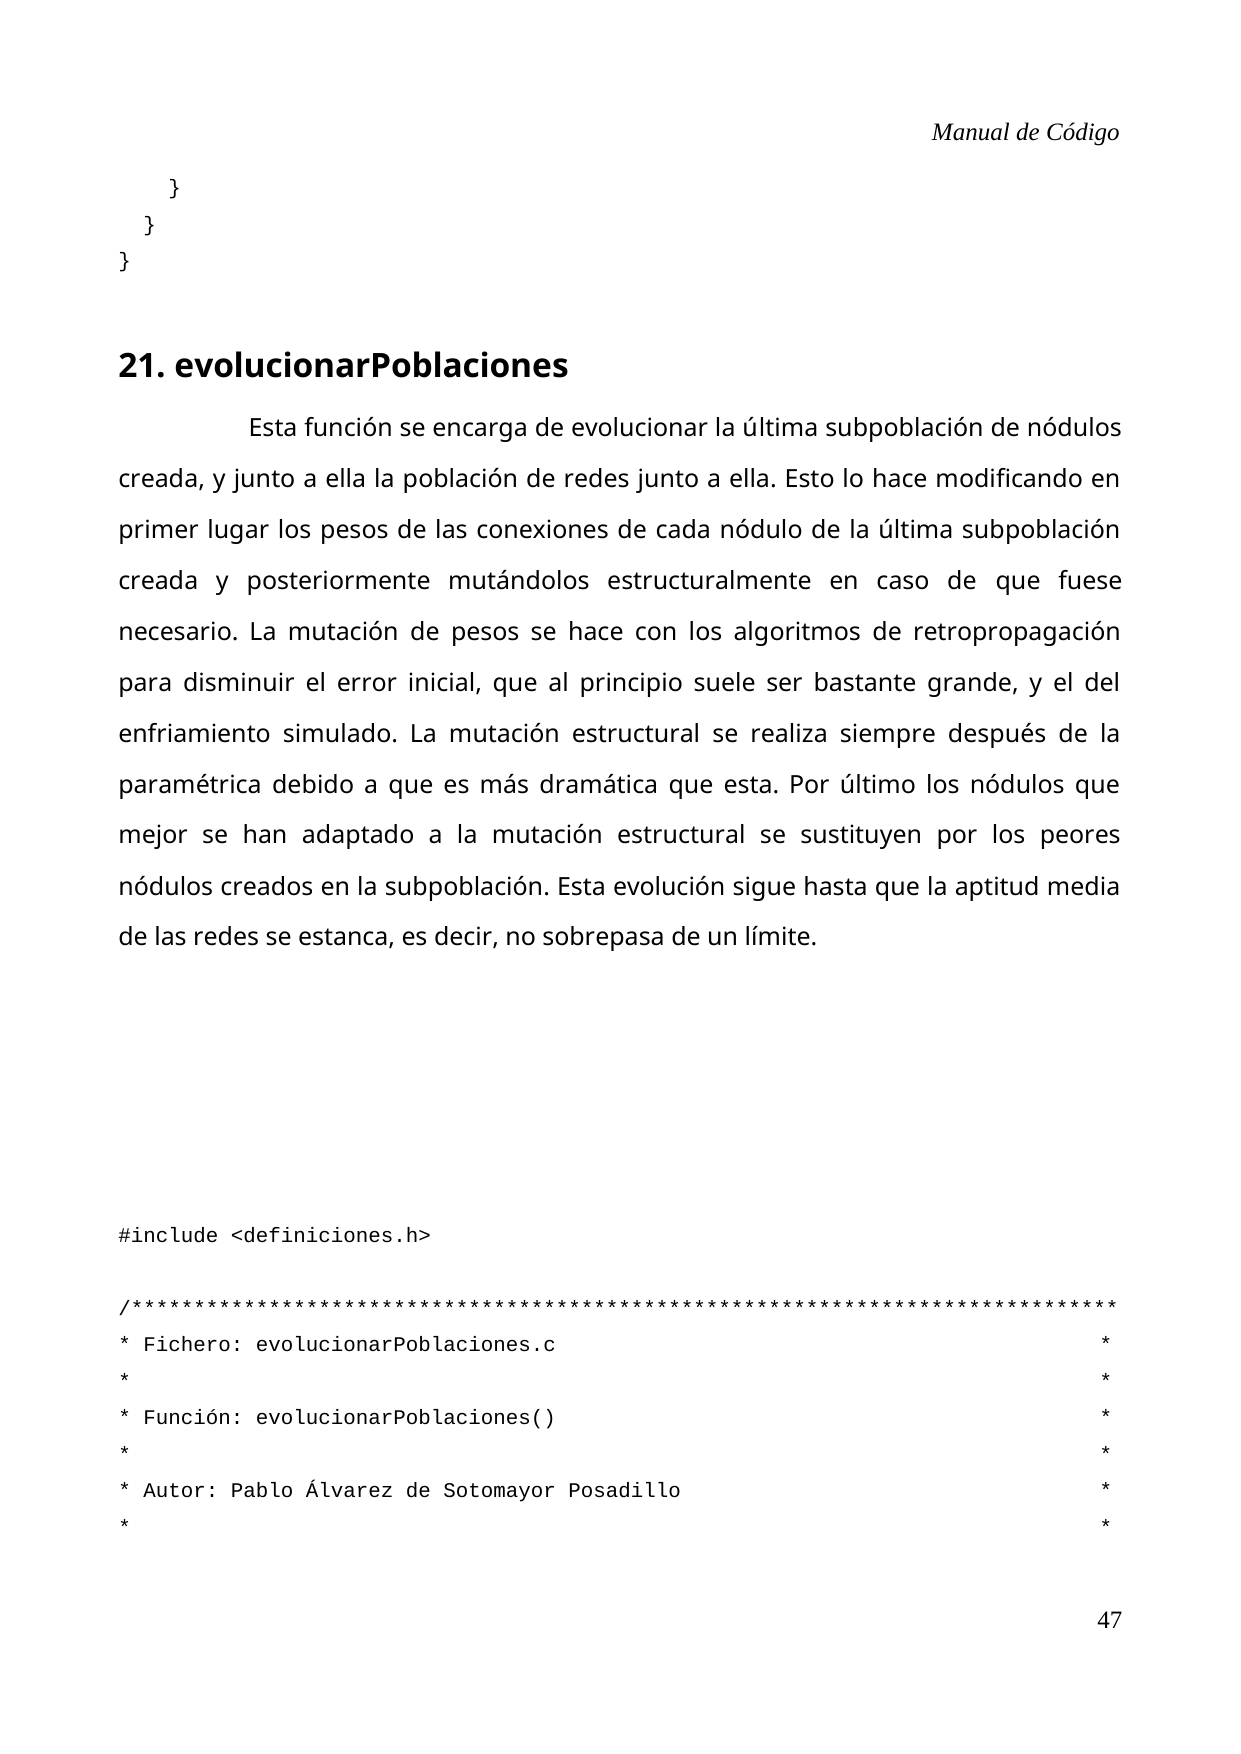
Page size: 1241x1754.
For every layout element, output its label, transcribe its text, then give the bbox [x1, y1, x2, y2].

text * Fichero: evolucionarPoblaciones.c * [118, 1334, 1122, 1358]
text } [118, 213, 1122, 237]
text * * [118, 1444, 1122, 1468]
text } [118, 250, 1122, 274]
text /******************************************************************************* [118, 1298, 1122, 1322]
text Esta función se encarga de evolucionar la última subpoblación de nódulos creada, y junto a ella la población de redes junto a ella. Esto lo hace modificando en primer lugar los pesos de las conexiones de cada nódulo de la última subpoblación creada y posteriormente mutándolos estructuralmente en caso de que fuese necesario. La mutación de pesos se hace con los algoritmos de retropropagación para disminuir el error inicial, que al principio suele ser bastante grande, y el del enfriamiento simulado. La mutación estructural se realiza siempre después de la paramétrica debido a que es más dramática que esta. Por último los nódulos que mejor se han adaptado a la mutación estructural se sustituyen por los peores nódulos creados en la subpoblación. Esta evolución sigue hasta que la aptitud media de las redes se estanca, es decir, no sobrepasa de un límite. [118, 410, 1122, 953]
text * * [118, 1371, 1122, 1395]
subtitle 21. evolucionarPoblaciones [118, 341, 1122, 387]
text } [118, 177, 1122, 201]
text * * [118, 1517, 1122, 1541]
text #include <definiciones.h> [118, 1225, 1122, 1249]
text * Función: evolucionarPoblaciones() * [118, 1407, 1122, 1431]
text * Autor: Pablo Álvarez de Sotomayor Posadillo * [118, 1480, 1122, 1504]
